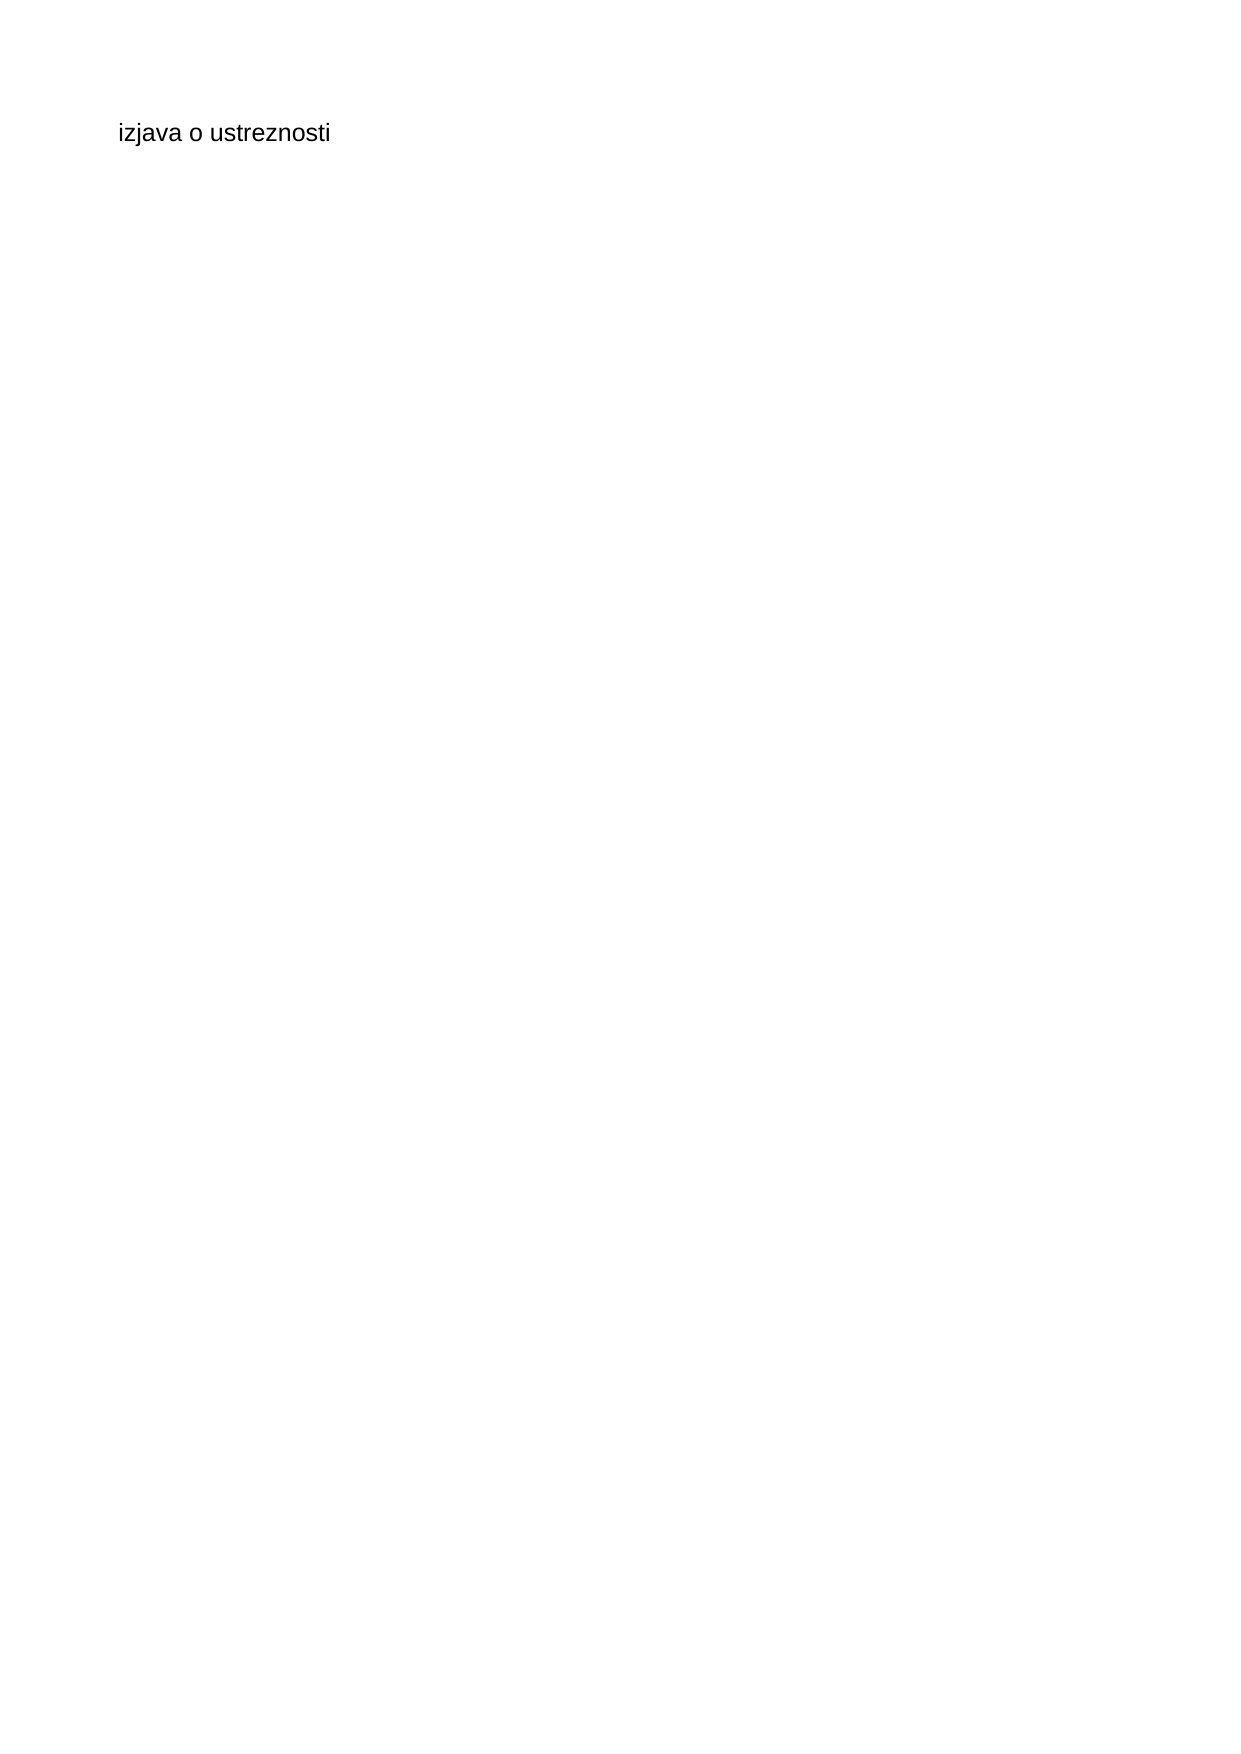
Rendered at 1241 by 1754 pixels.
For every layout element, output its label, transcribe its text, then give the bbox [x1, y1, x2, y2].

text izjava o ustreznosti [118, 118, 1122, 147]
